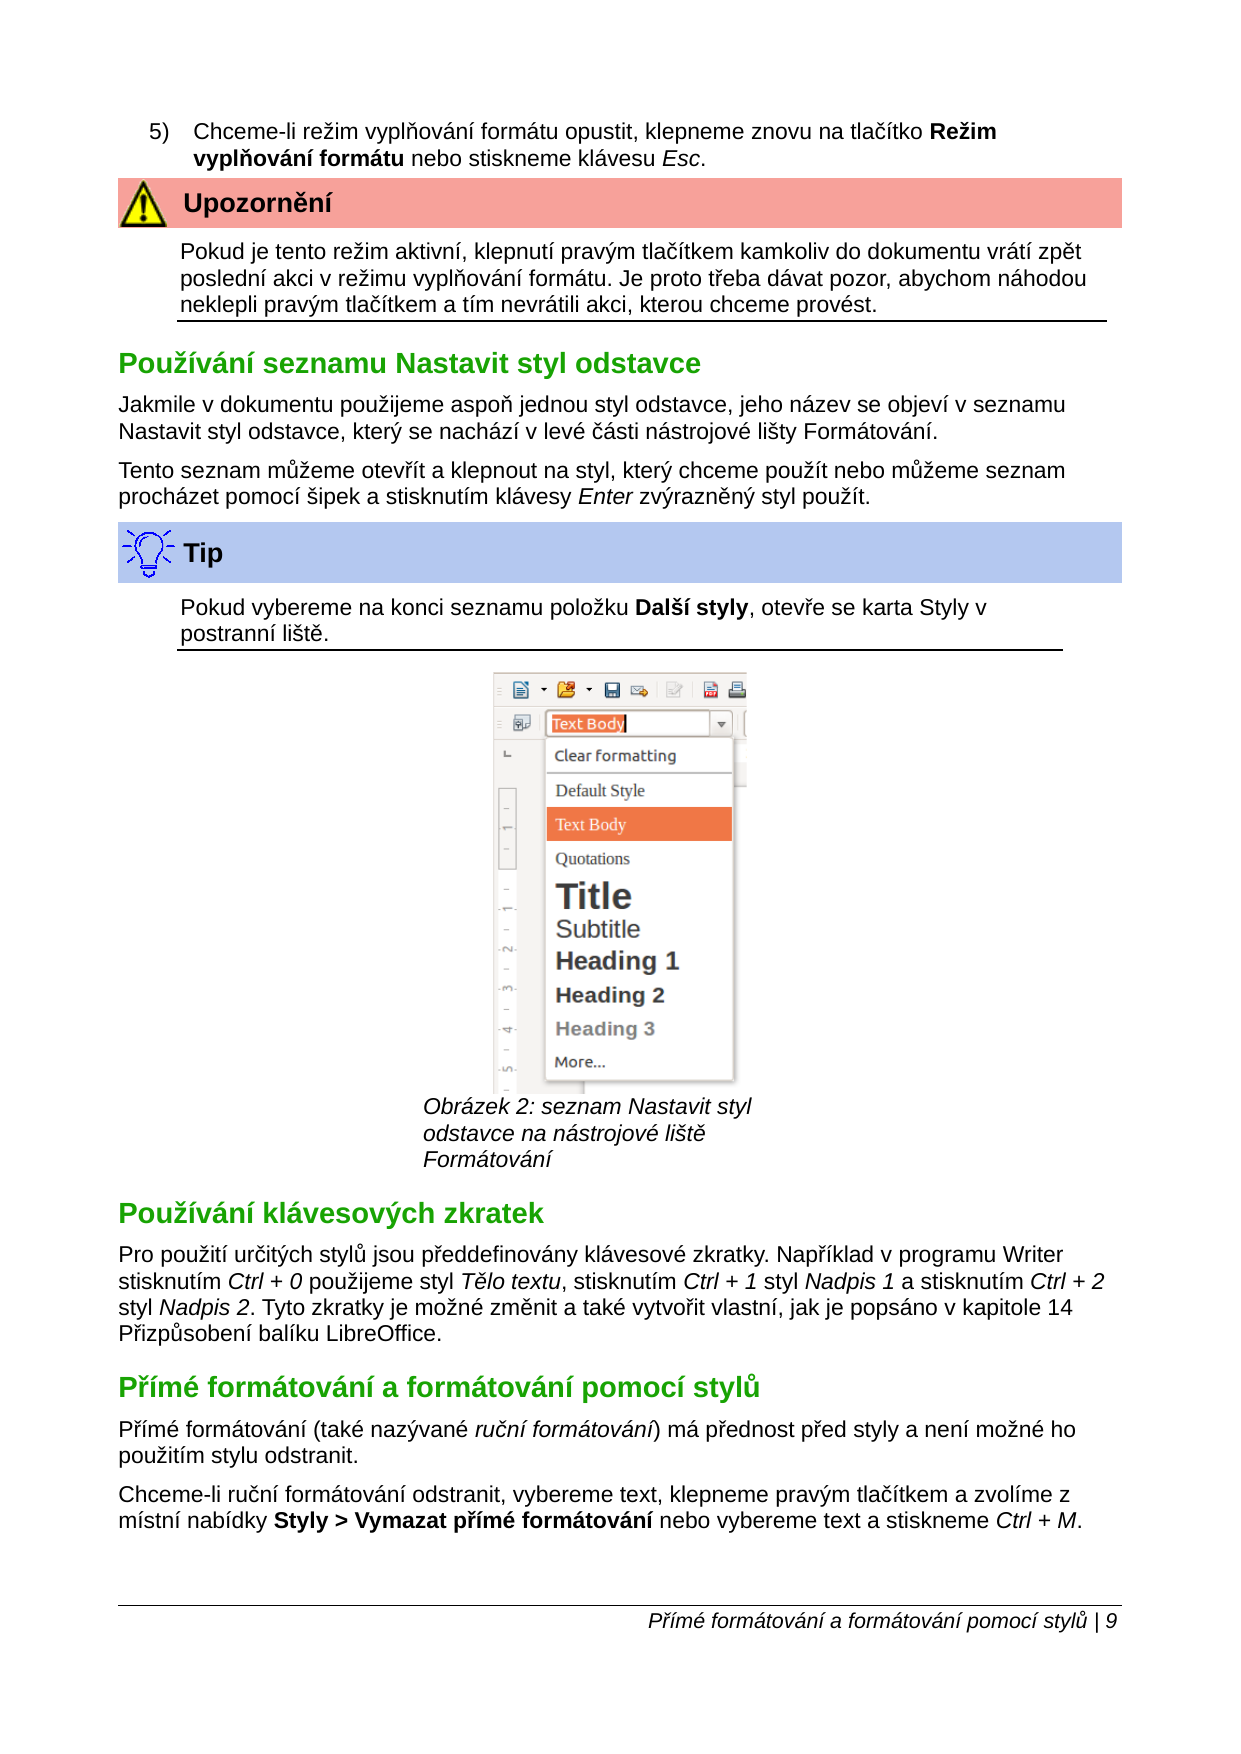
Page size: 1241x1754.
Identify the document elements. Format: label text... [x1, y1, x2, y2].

text Pro použití určitých stylů jsou předdefinovány klávesové zkratky. Například v programu Writer stisknutím Ctrl + 0 použijeme styl Tělo textu, stisknutím Ctrl + 1 styl Nadpis 1 a stisknutím Ctrl + 2 styl Nadpis 2. Tyto zkratky je možné změnit a také vytvořit vlastní, jak je popsáno v kapitole 14 Přizpůsobení balíku LibreOffice. [118, 1241, 1122, 1347]
text Tento seznam můžeme otevřít a klepnout na styl, který chceme použít nebo můžeme seznam procházet pomocí šipek a stisknutím klávesy Enter zvýrazněný styl použít. [118, 457, 1122, 509]
list Chceme-li režim vyplňování formátu opustit, klepneme znovu na tlačítko Režim vyplňování formátu nebo stiskneme klávesu Esc. [169, 118, 1122, 171]
text Pokud vybereme na konci seznamu položku Další styly, otevře se karta Styly v postranní liště. [177, 591, 1063, 649]
subtitle Tip [118, 522, 1122, 583]
text Chceme-li ruční formátování odstranit, vybereme text, klepneme pravým tlačítkem a zvolíme z místní nabídky Styly > Vymazat přímé formátování nebo vybereme text a stiskneme Ctrl + M. [118, 1481, 1122, 1533]
picture [119, 179, 167, 227]
subtitle Používání klávesových zkratek [118, 1196, 1122, 1229]
text Přímé formátování (také nazývané ruční formátování) má přednost před styly a není možné ho použitím stylu odstranit. [118, 1416, 1122, 1468]
picture [119, 522, 179, 582]
text Jakmile v dokumentu použijeme aspoň jednou styl odstavce, jeho název se objeví v seznamu Nastavit styl odstavce, který se nachází v levé části nástrojové lišty Formátování. [118, 391, 1122, 444]
text Obrázek 2: seznam Nastavit styl odstavce na nástrojové liště Formátování [423, 672, 817, 1172]
subtitle Používání seznamu Nastavit styl odstavce [118, 346, 1122, 379]
picture [493, 672, 747, 1094]
subtitle Přímé formátování a formátování pomocí stylů [118, 1370, 1122, 1404]
subtitle Upozornění [118, 178, 1122, 228]
text Pokud je tento režim aktivní, klepnutí pravým tlačítkem kamkoliv do dokumentu vrátí zpět poslední akci v režimu vyplňování formátu. Je proto třeba dávat pozor, abychom náhodou neklepli pravým tlačítkem a tím nevrátili akci, kterou chceme provést. [177, 235, 1107, 320]
